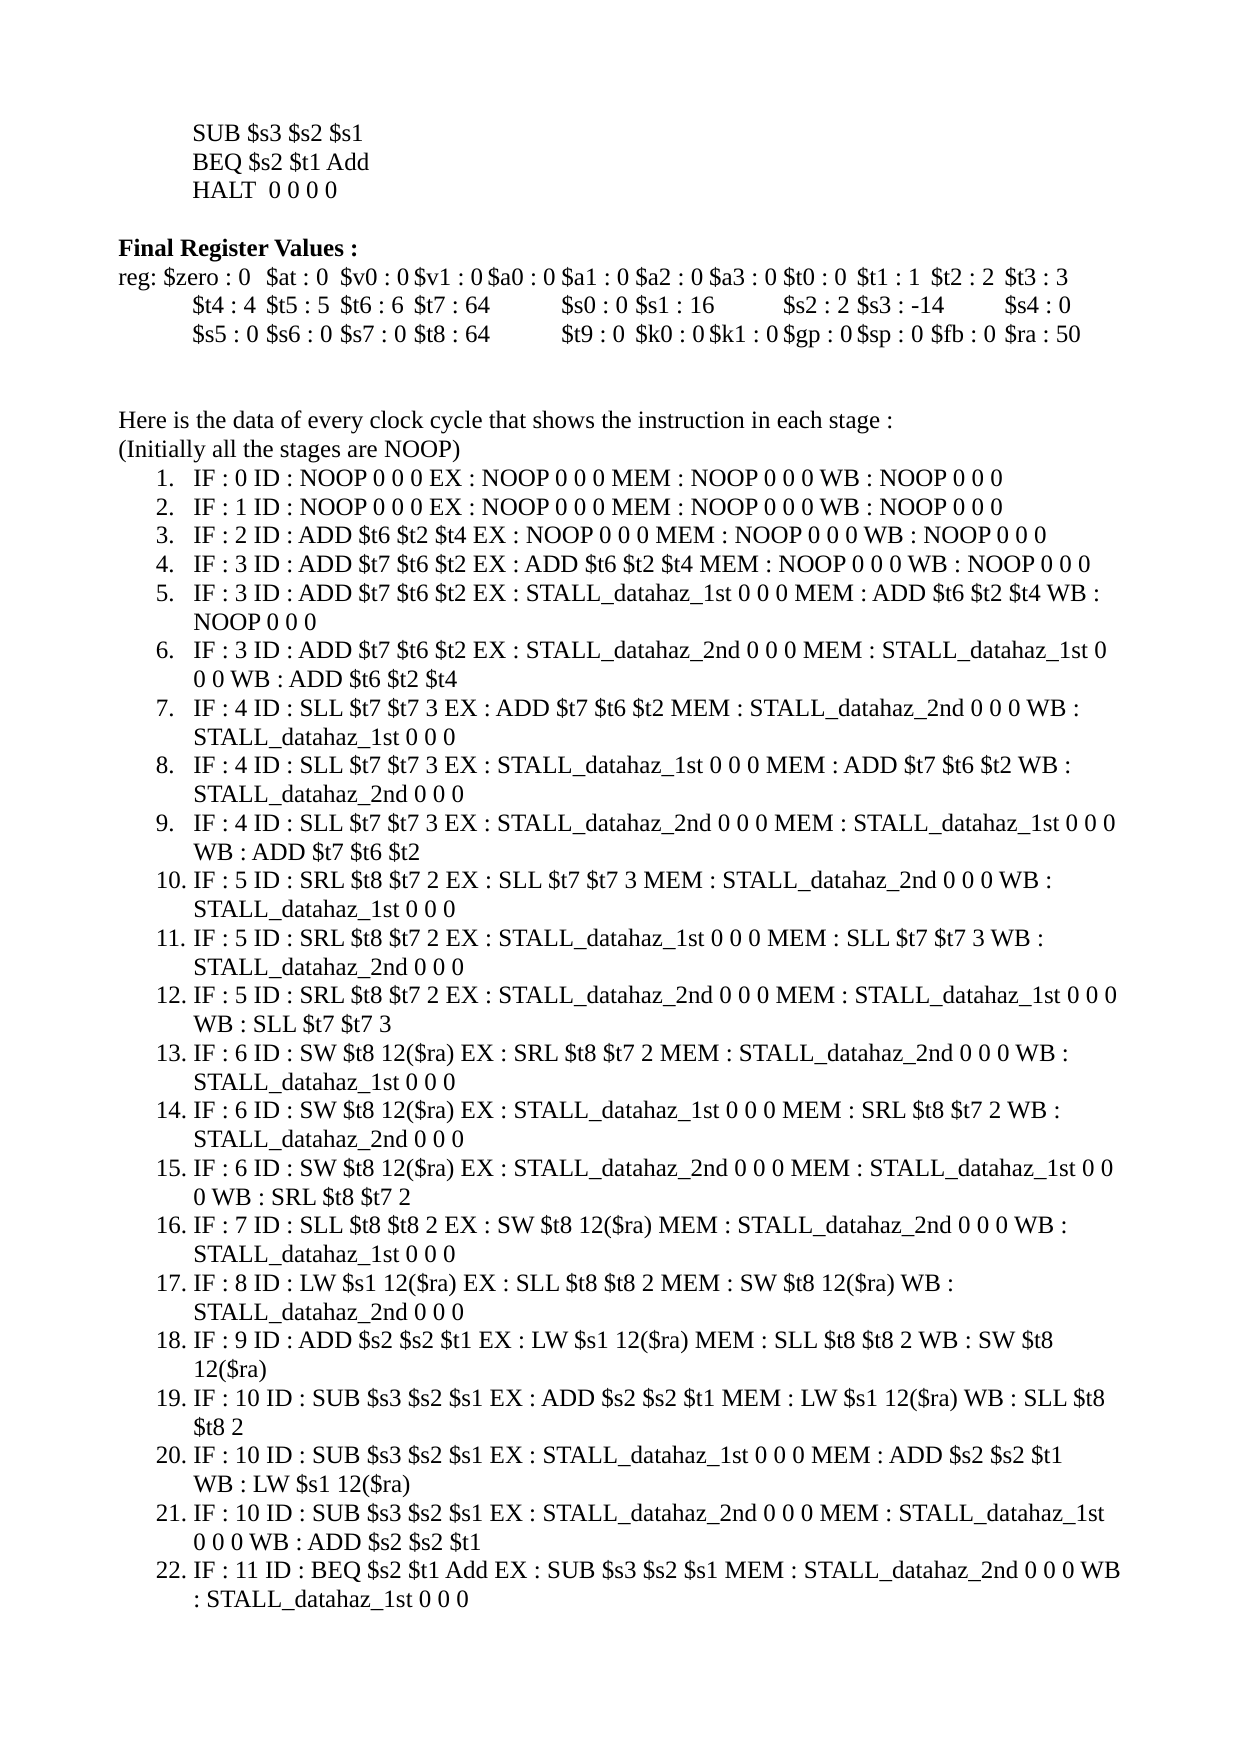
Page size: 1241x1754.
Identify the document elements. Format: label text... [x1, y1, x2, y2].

text reg: $zero : 0 $at : 0 $v0 : 0 $v1 : 0 $a0 : 0 $a1 : 0 $a2 : 0 $a3 : 0 $t0 : 0 $t1 : 1 $t2 : 2 $t3 : 3 $t4 : 4 $t5 : 5 $t6 : 6 $t7 : 64 $s0 : 0 $s1 : 16 $s2 : 2 $s3 : -14 $s4 : 0 $s5 : 0 $s6 : 0 $s7 : 0 $t8 : 64 $t9 : 0 $k0 : 0 $k1 : 0 $gp : 0 $sp : 0 $fb : 0 $ra : 50 [118, 262, 1122, 348]
text SUB $s3 $s2 $s1 [118, 118, 1122, 147]
list IF : 10 ID : SUB $s3 $s2 $s1 EX : ADD $s2 $s2 $t1 MEM : LW $s1 12($ra) WB : SLL $t8 $t8 2 [156, 1383, 1122, 1441]
list IF : 6 ID : SW $t8 12($ra) EX : STALL_datahaz_2nd 0 0 0 MEM : STALL_datahaz_1st 0 0 0 WB : SRL $t8 $t7 2 [156, 1153, 1122, 1211]
list IF : 2 ID : ADD $t6 $t2 $t4 EX : NOOP 0 0 0 MEM : NOOP 0 0 0 WB : NOOP 0 0 0 [156, 521, 1122, 549]
list IF : 3 ID : ADD $t7 $t6 $t2 EX : STALL_datahaz_2nd 0 0 0 MEM : STALL_datahaz_1st 0 0 0 WB : ADD $t6 $t2 $t4 [156, 636, 1122, 693]
list IF : 0 ID : NOOP 0 0 0 EX : NOOP 0 0 0 MEM : NOOP 0 0 0 WB : NOOP 0 0 0 [156, 463, 1122, 492]
list IF : 4 ID : SLL $t7 $t7 3 EX : STALL_datahaz_1st 0 0 0 MEM : ADD $t7 $t6 $t2 WB : STALL_datahaz_2nd 0 0 0 [156, 751, 1122, 808]
list IF : 6 ID : SW $t8 12($ra) EX : SRL $t8 $t7 2 MEM : STALL_datahaz_2nd 0 0 0 WB : STALL_datahaz_1st 0 0 0 [156, 1038, 1122, 1096]
list IF : 9 ID : ADD $s2 $s2 $t1 EX : LW $s1 12($ra) MEM : SLL $t8 $t8 2 WB : SW $t8 12($ra) [156, 1326, 1122, 1383]
text Final Register Values : [118, 233, 1122, 262]
list IF : 3 ID : ADD $t7 $t6 $t2 EX : STALL_datahaz_1st 0 0 0 MEM : ADD $t6 $t2 $t4 WB : NOOP 0 0 0 [156, 578, 1122, 636]
list IF : 8 ID : LW $s1 12($ra) EX : SLL $t8 $t8 2 MEM : SW $t8 12($ra) WB : STALL_datahaz_2nd 0 0 0 [156, 1268, 1122, 1326]
list IF : 3 ID : ADD $t7 $t6 $t2 EX : ADD $t6 $t2 $t4 MEM : NOOP 0 0 0 WB : NOOP 0 0 0 [156, 549, 1122, 578]
list IF : 11 ID : BEQ $s2 $t1 Add EX : SUB $s3 $s2 $s1 MEM : STALL_datahaz_2nd 0 0 0 WB : STALL_datahaz_1st 0 0 0 [156, 1556, 1122, 1613]
list IF : 7 ID : SLL $t8 $t8 2 EX : SW $t8 12($ra) MEM : STALL_datahaz_2nd 0 0 0 WB : STALL_datahaz_1st 0 0 0 [156, 1211, 1122, 1268]
text (Initially all the stages are NOOP) [118, 434, 1122, 463]
list IF : 10 ID : SUB $s3 $s2 $s1 EX : STALL_datahaz_1st 0 0 0 MEM : ADD $s2 $s2 $t1 WB : LW $s1 12($ra) [156, 1441, 1122, 1498]
list IF : 5 ID : SRL $t8 $t7 2 EX : STALL_datahaz_1st 0 0 0 MEM : SLL $t7 $t7 3 WB : STALL_datahaz_2nd 0 0 0 [156, 923, 1122, 981]
text Here is the data of every clock cycle that shows the instruction in each stage : [118, 406, 1122, 434]
text HALT 0 0 0 0 [118, 176, 1122, 204]
list IF : 5 ID : SRL $t8 $t7 2 EX : STALL_datahaz_2nd 0 0 0 MEM : STALL_datahaz_1st 0 0 0 WB : SLL $t7 $t7 3 [156, 981, 1122, 1038]
list IF : 6 ID : SW $t8 12($ra) EX : STALL_datahaz_1st 0 0 0 MEM : SRL $t8 $t7 2 WB : STALL_datahaz_2nd 0 0 0 [156, 1096, 1122, 1153]
list IF : 4 ID : SLL $t7 $t7 3 EX : ADD $t7 $t6 $t2 MEM : STALL_datahaz_2nd 0 0 0 WB : STALL_datahaz_1st 0 0 0 [156, 693, 1122, 751]
list IF : 10 ID : SUB $s3 $s2 $s1 EX : STALL_datahaz_2nd 0 0 0 MEM : STALL_datahaz_1st 0 0 0 WB : ADD $s2 $s2 $t1 [156, 1498, 1122, 1556]
list IF : 4 ID : SLL $t7 $t7 3 EX : STALL_datahaz_2nd 0 0 0 MEM : STALL_datahaz_1st 0 0 0 WB : ADD $t7 $t6 $t2 [156, 808, 1122, 866]
list IF : 1 ID : NOOP 0 0 0 EX : NOOP 0 0 0 MEM : NOOP 0 0 0 WB : NOOP 0 0 0 [156, 492, 1122, 521]
list IF : 5 ID : SRL $t8 $t7 2 EX : SLL $t7 $t7 3 MEM : STALL_datahaz_2nd 0 0 0 WB : STALL_datahaz_1st 0 0 0 [156, 866, 1122, 923]
text BEQ $s2 $t1 Add [118, 147, 1122, 176]
